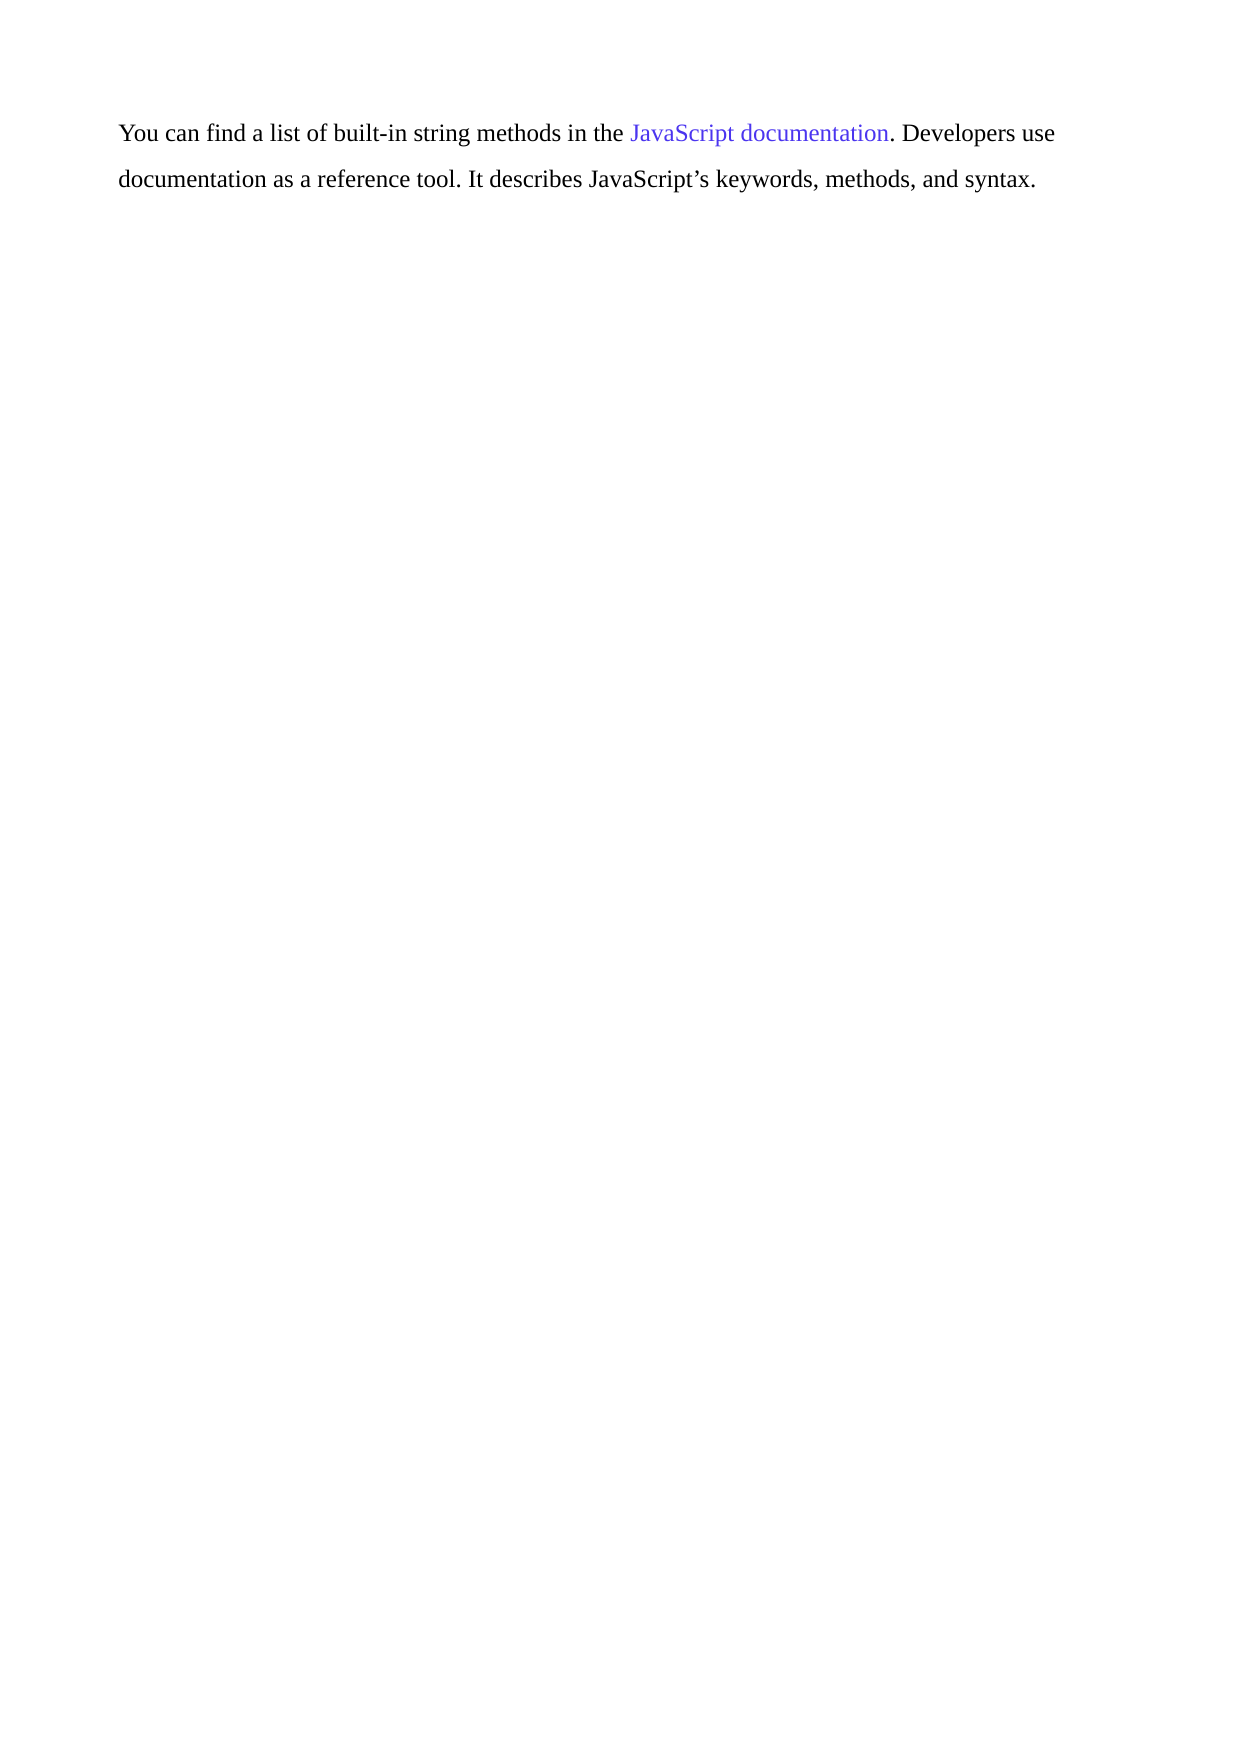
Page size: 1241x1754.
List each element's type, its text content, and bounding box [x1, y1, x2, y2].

text You can find a list of built-in string methods in the JavaScript documentation. Developers use documentation as a reference tool. It describes JavaScript’s keywords, methods, and syntax. [118, 118, 1122, 193]
